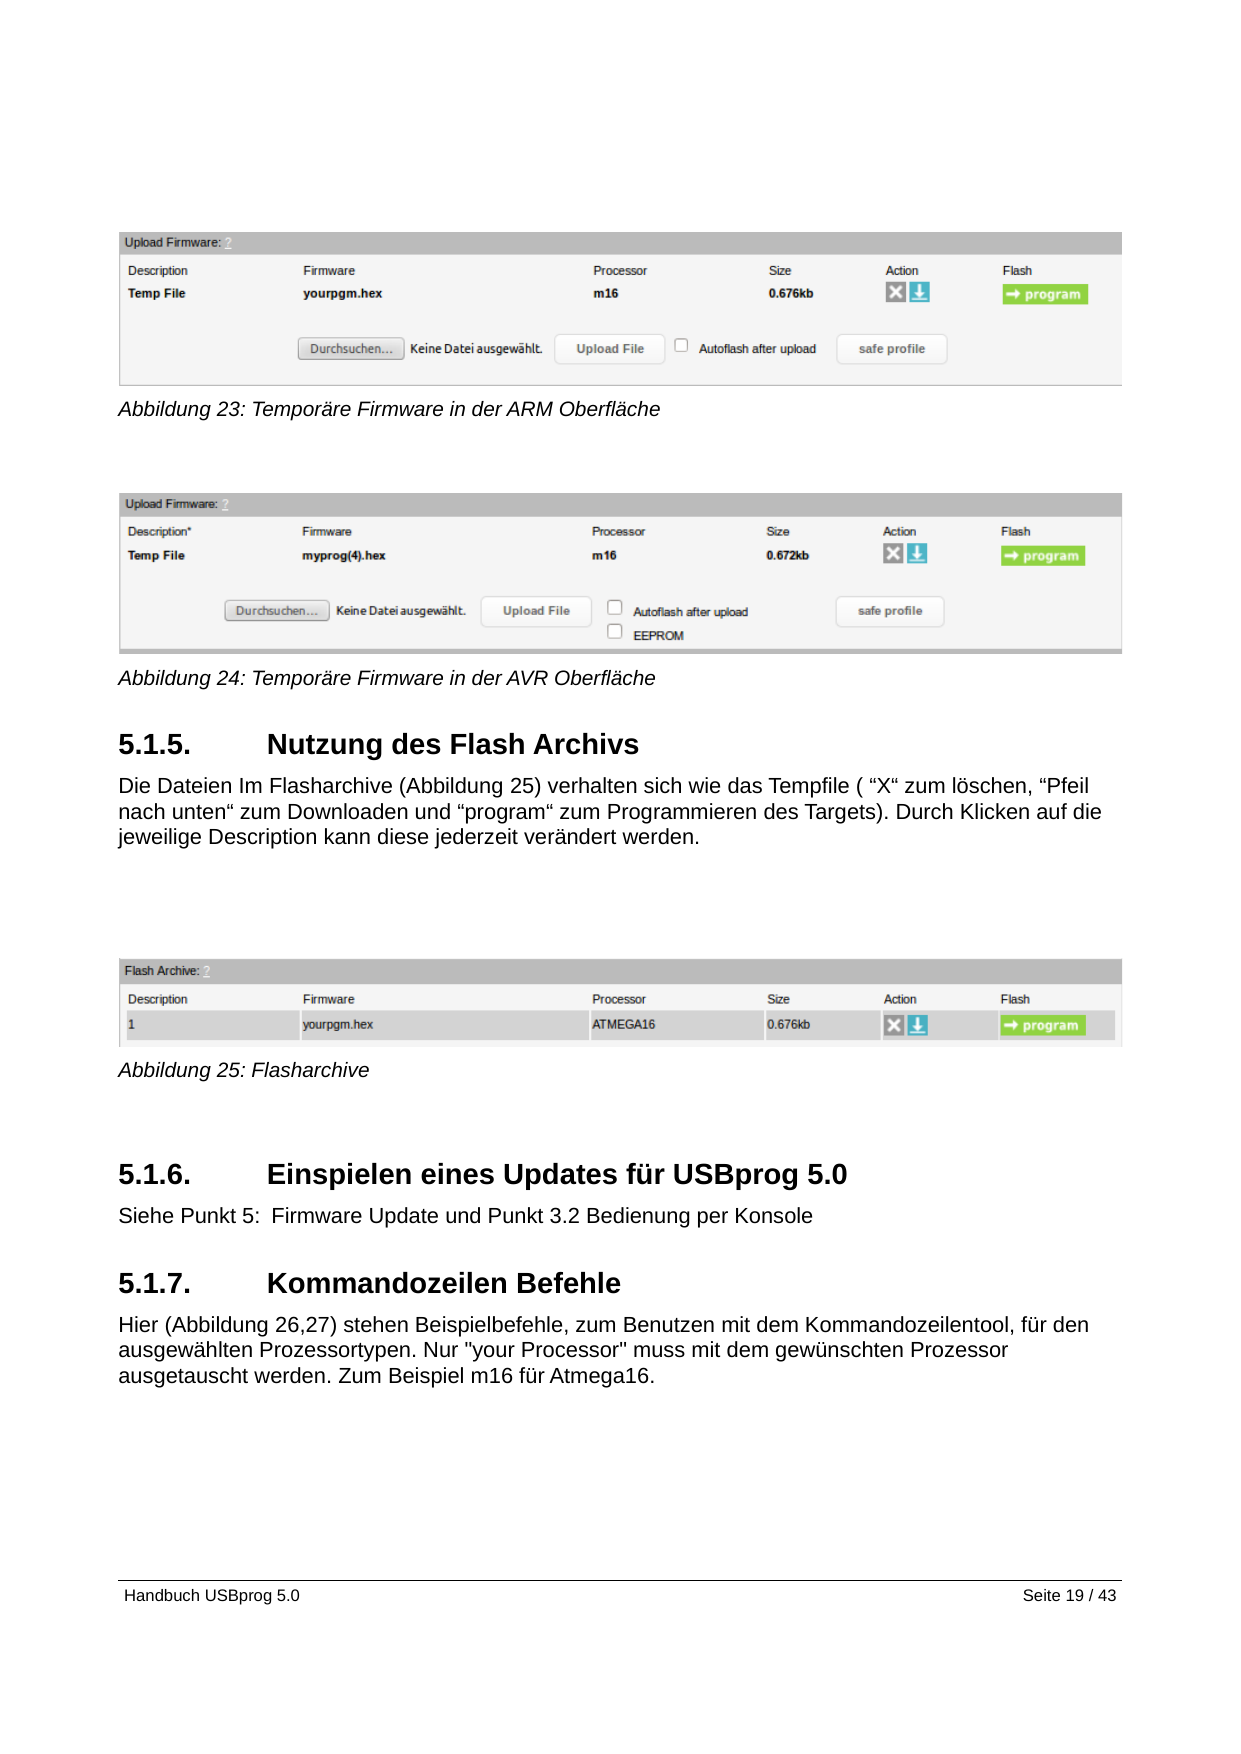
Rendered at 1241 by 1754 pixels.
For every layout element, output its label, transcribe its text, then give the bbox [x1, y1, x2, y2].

subtitle Nutzung des Flash Archivs [118, 727, 1122, 761]
text Abbildung 25: Flasharchive [118, 1047, 1122, 1082]
text Siehe Punkt 5: Firmware Update und Punkt 3.2 Bedienung per Konsole [118, 1203, 1122, 1229]
subtitle Kommandozeilen Befehle [118, 1266, 1122, 1300]
text Abbildung 23: Temporäre Firmware in der ARM Oberfläche [118, 386, 1122, 421]
picture [118, 958, 1123, 1047]
text Hier (Abbildung 26,27) stehen Beispielbefehle, zum Benutzen mit dem Kommandozeilentool, für den ausgewählten Prozessortypen. Nur "your Processor" muss mit dem gewünschten Prozessor ausgetauscht werden. Zum Beispiel m16 für Atmega16. [118, 1312, 1122, 1388]
text Abbildung 24: Temporäre Firmware in der AVR Oberfläche [118, 654, 1122, 690]
picture [118, 232, 1122, 386]
subtitle Einspielen eines Updates für USBprog 5.0 [118, 1157, 1122, 1191]
picture [118, 493, 1123, 654]
text Die Dateien Im Flasharchive (Abbildung 25) verhalten sich wie das Tempfile ( “X“ zum löschen, “Pfeil nach unten“ zum Downloaden und “program“ zum Programmieren des Targets). Durch Klicken auf die jeweilige Description kann diese jederzeit verändert werden. [118, 773, 1122, 849]
